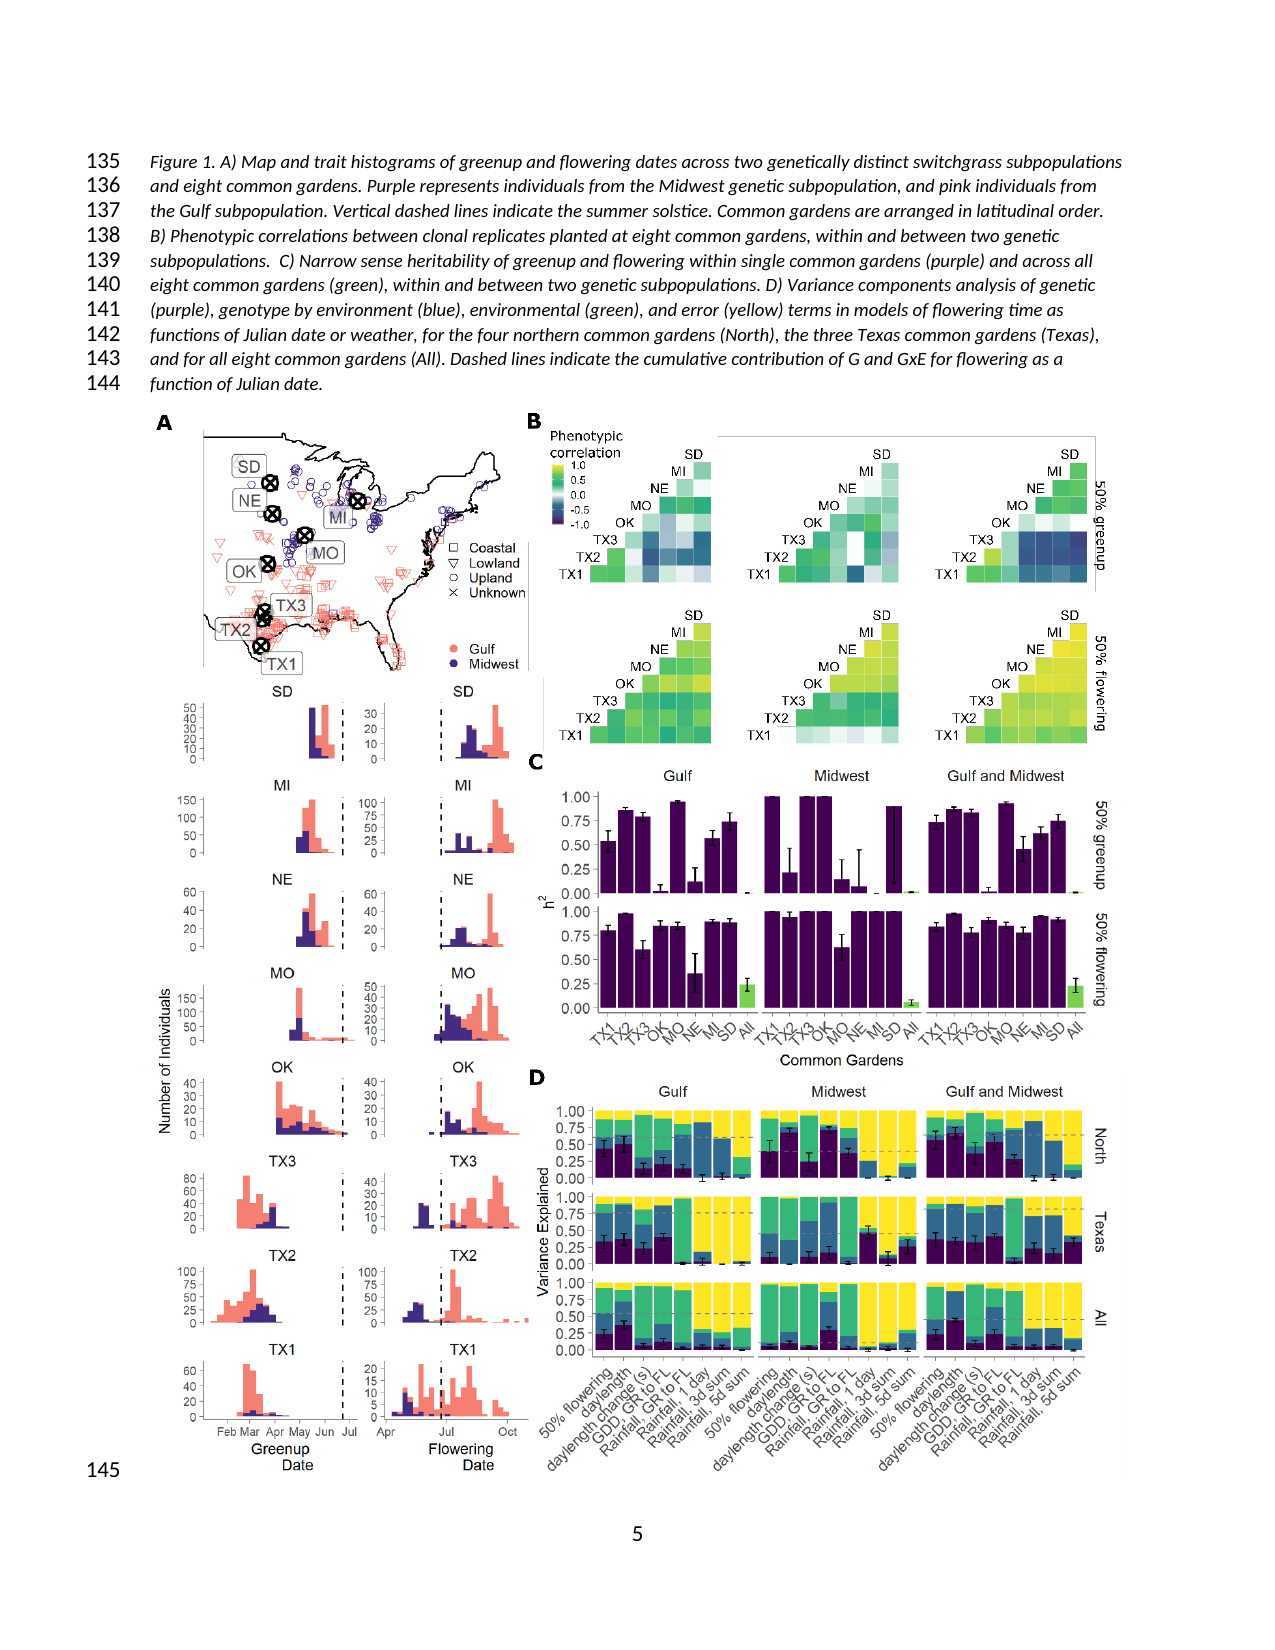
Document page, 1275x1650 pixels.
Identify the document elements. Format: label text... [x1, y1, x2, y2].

picture [150, 413, 1125, 1478]
text Figure 1. A) Map and trait histograms of greenup and flowering dates across two genetically distinct switchgrass subpopulations and eight common gardens. Purple represents individuals from the Midwest genetic subpopulation, and pink individuals from the Gulf subpopulation. Vertical dashed lines indicate the summer solstice. Common gardens are arranged in latitudinal order. B) Phenotypic correlations between clonal replicates planted at eight common gardens, within and between two genetic subpopulations. C) Narrow sense heritability of greenup and flowering within single common gardens (purple) and across all eight common gardens (green), within and between two genetic subpopulations. D) Variance components analysis of genetic (purple), genotype by environment (blue), environmental (green), and error (yellow) terms in models of flowering time as functions of Julian date or weather, for the four northern common gardens (North), the three Texas common gardens (Texas), and for all eight common gardens (All). Dashed lines indicate the cumulative contribution of G and GxE for flowering as a function of Julian date. [150, 150, 1125, 395]
